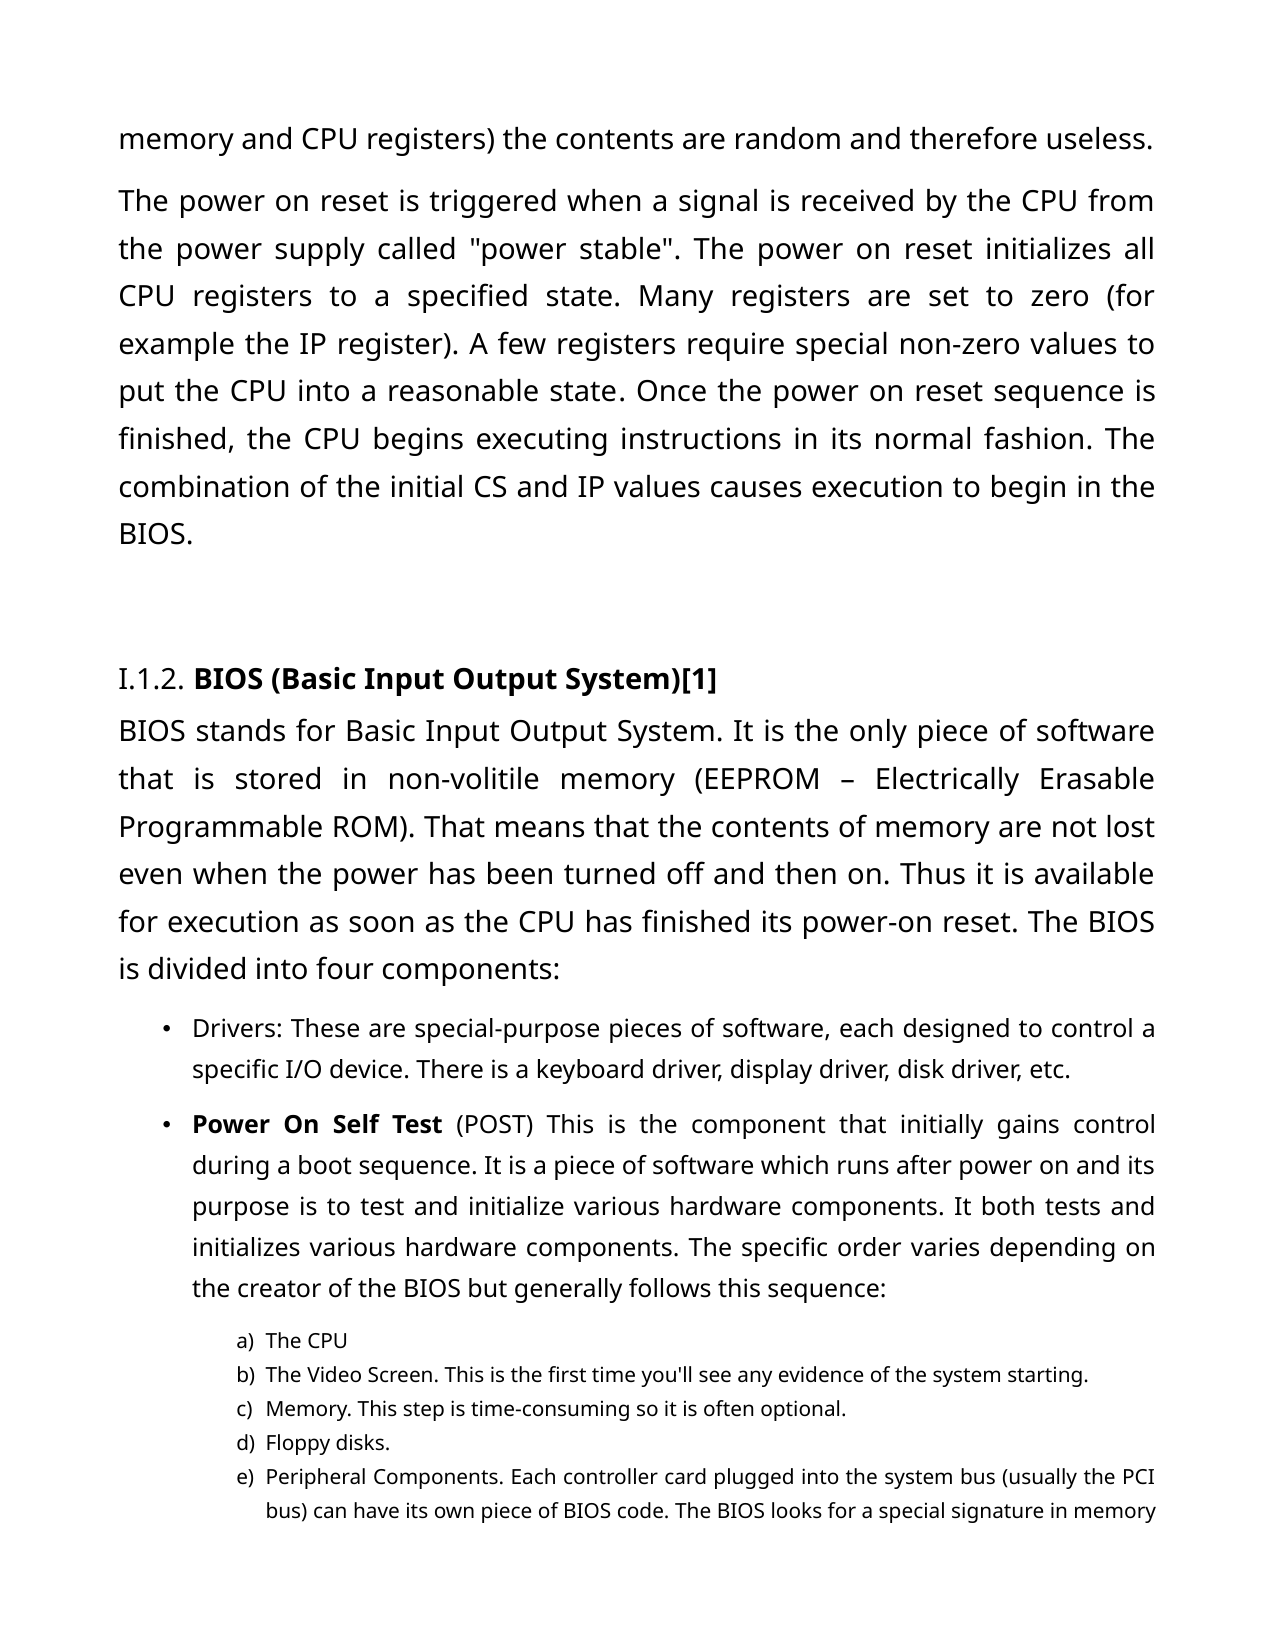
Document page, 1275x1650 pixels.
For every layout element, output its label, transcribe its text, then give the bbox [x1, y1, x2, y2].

list BIOS stands for Basic Input Output System. It is the only piece of software that is stored in non-volitile memory (EEPROM – Electrically Erasable Programmable ROM). That means that the contents of memory are not lost even when the power has been turned off and then on. Thus it is available for execution as soon as the CPU has finished its power-on reset. The BIOS is divided into four components: [118, 711, 1157, 988]
list The Video Screen. This is the first time you'll see any evidence of the system starting. [236, 1360, 1157, 1388]
list Drivers: These are special-purpose pieces of software, each designed to control a specific I/O device. There is a keyboard driver, display driver, disk driver, etc. [162, 1011, 1157, 1086]
list Memory. This step is time-consuming so it is often optional. [236, 1394, 1157, 1422]
list The CPU [236, 1326, 1157, 1354]
list Floppy disks. [236, 1428, 1157, 1456]
text memory and CPU registers) the contents are random and therefore useless. [118, 118, 1157, 158]
subtitle BIOS (Basic Input Output System)[1] [118, 658, 1157, 698]
list Peripheral Components. Each controller card plugged into the system bus (usually the PCI bus) can have its own piece of BIOS code. The BIOS looks for a special signature in memory [236, 1462, 1157, 1524]
text The power on reset is triggered when a signal is received by the CPU from the power supply called "power stable". The power on reset initializes all CPU registers to a specified state. Many registers are set to zero (for example the IP register). A few registers require special non-zero values to put the CPU into a reasonable state. Once the power on reset sequence is finished, the CPU begins executing instructions in its normal fashion. The combination of the initial CS and IP values causes execution to begin in the BIOS. [118, 180, 1157, 553]
list Power On Self Test (POST) This is the component that initially gains control during a boot sequence. It is a piece of software which runs after power on and its purpose is to test and initialize various hardware components. It both tests and initializes various hardware components. The specific order varies depending on the creator of the BIOS but generally follows this sequence: [162, 1107, 1157, 1304]
